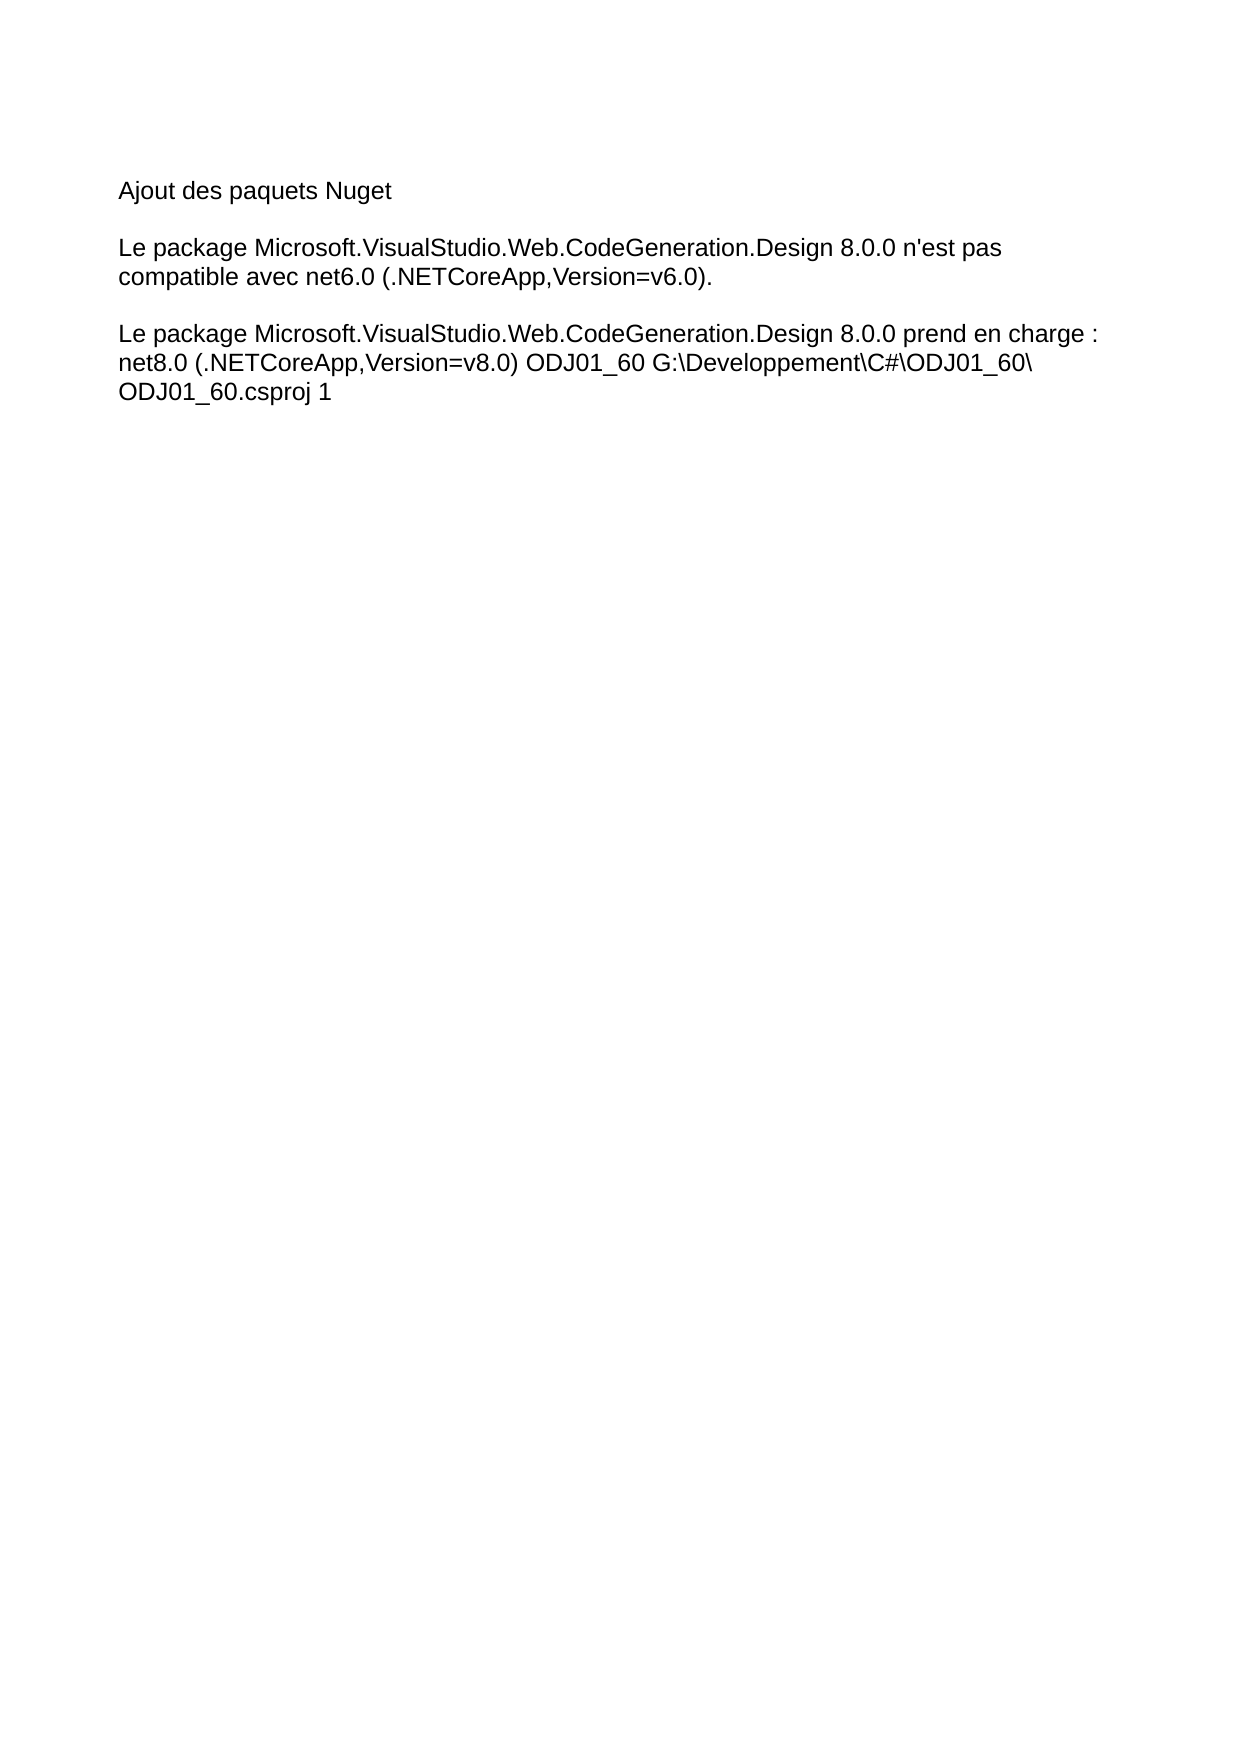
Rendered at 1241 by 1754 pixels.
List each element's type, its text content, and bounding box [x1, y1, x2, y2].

text Le package Microsoft.VisualStudio.Web.CodeGeneration.Design 8.0.0 prend en charge : net8.0 (.NETCoreApp,Version=v8.0) ODJ01_60 G:\Developpement\C#\ODJ01_60\ODJ01_60.csproj 1 [118, 319, 1122, 406]
text Ajout des paquets Nuget [118, 176, 1122, 204]
text Le package Microsoft.VisualStudio.Web.CodeGeneration.Design 8.0.0 n'est pas compatible avec net6.0 (.NETCoreApp,Version=v6.0). [118, 233, 1122, 291]
